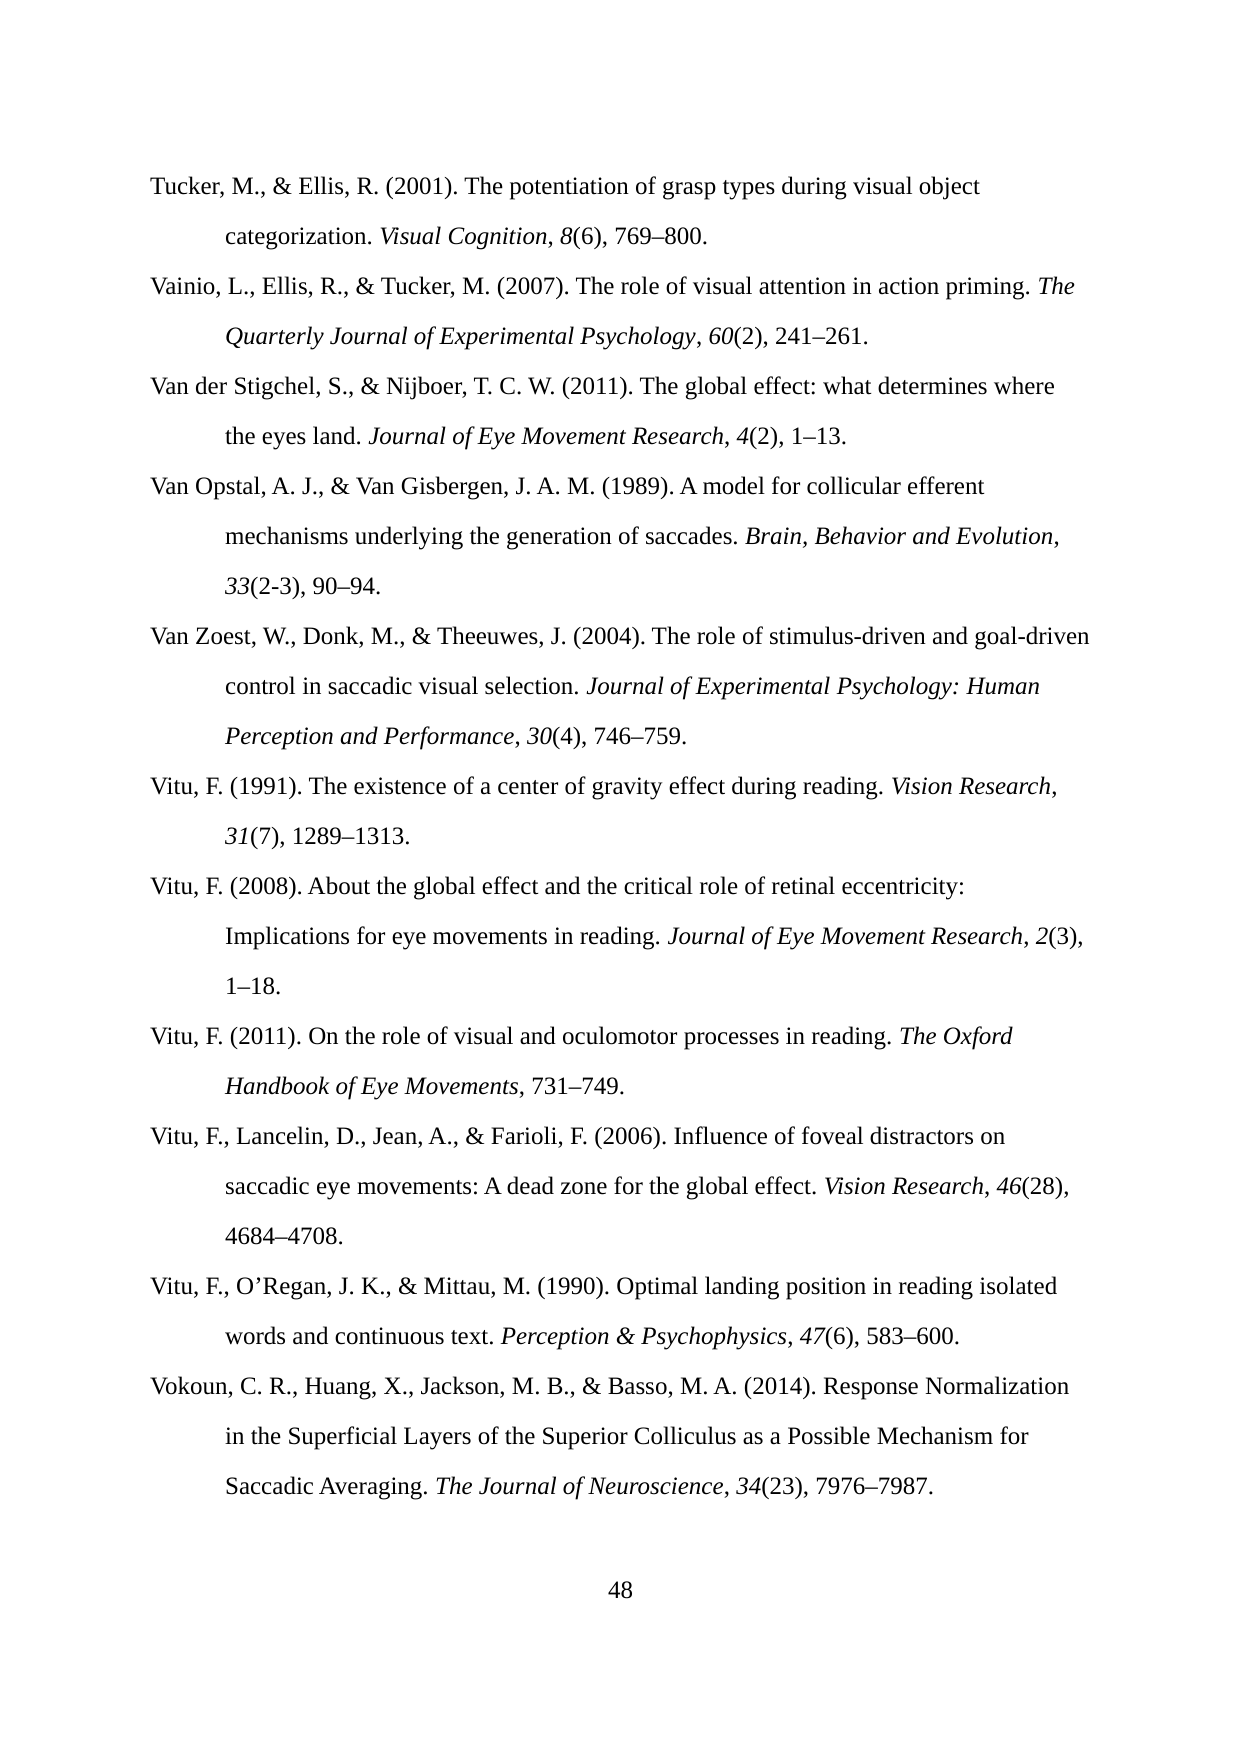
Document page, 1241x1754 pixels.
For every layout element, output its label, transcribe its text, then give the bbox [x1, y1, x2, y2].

text Vitu, F., O’Regan, J. K., & Mittau, M. (1990). Optimal landing position in reading isolated words and continuous text. Perception & Psychophysics, 47(6), 583–600. [150, 1250, 1091, 1350]
text Tucker, M., & Ellis, R. (2001). The potentiation of grasp types during visual object categorization. Visual Cognition, 8(6), 769–800. [150, 150, 1091, 250]
text Vainio, L., Ellis, R., & Tucker, M. (2007). The role of visual attention in action priming. The Quarterly Journal of Experimental Psychology, 60(2), 241–261. [150, 250, 1091, 350]
text Van der Stigchel, S., & Nijboer, T. C. W. (2011). The global effect: what determines where the eyes land. Journal of Eye Movement Research, 4(2), 1–13. [150, 350, 1091, 450]
text Van Opstal, A. J., & Van Gisbergen, J. A. M. (1989). A model for collicular efferent mechanisms underlying the generation of saccades. Brain, Behavior and Evolution, 33(2-3), 90–94. [150, 450, 1091, 600]
text Vitu, F., Lancelin, D., Jean, A., & Farioli, F. (2006). Influence of foveal distractors on saccadic eye movements: A dead zone for the global effect. Vision Research, 46(28), 4684–4708. [150, 1100, 1091, 1250]
text Vokoun, C. R., Huang, X., Jackson, M. B., & Basso, M. A. (2014). Response Normalization in the Superficial Layers of the Superior Colliculus as a Possible Mechanism for Saccadic Averaging. The Journal of Neuroscience, 34(23), 7976–7987. [150, 1350, 1091, 1500]
text Vitu, F. (2008). About the global effect and the critical role of retinal eccentricity: Implications for eye movements in reading. Journal of Eye Movement Research, 2(3), 1–18. [150, 850, 1091, 1000]
text Vitu, F. (2011). On the role of visual and oculomotor processes in reading. The Oxford Handbook of Eye Movements, 731–749. [150, 1000, 1091, 1100]
text Vitu, F. (1991). The existence of a center of gravity effect during reading. Vision Research, 31(7), 1289–1313. [150, 750, 1091, 850]
text Van Zoest, W., Donk, M., & Theeuwes, J. (2004). The role of stimulus-driven and goal-driven control in saccadic visual selection. Journal of Experimental Psychology: Human Perception and Performance, 30(4), 746–759. [150, 600, 1091, 750]
